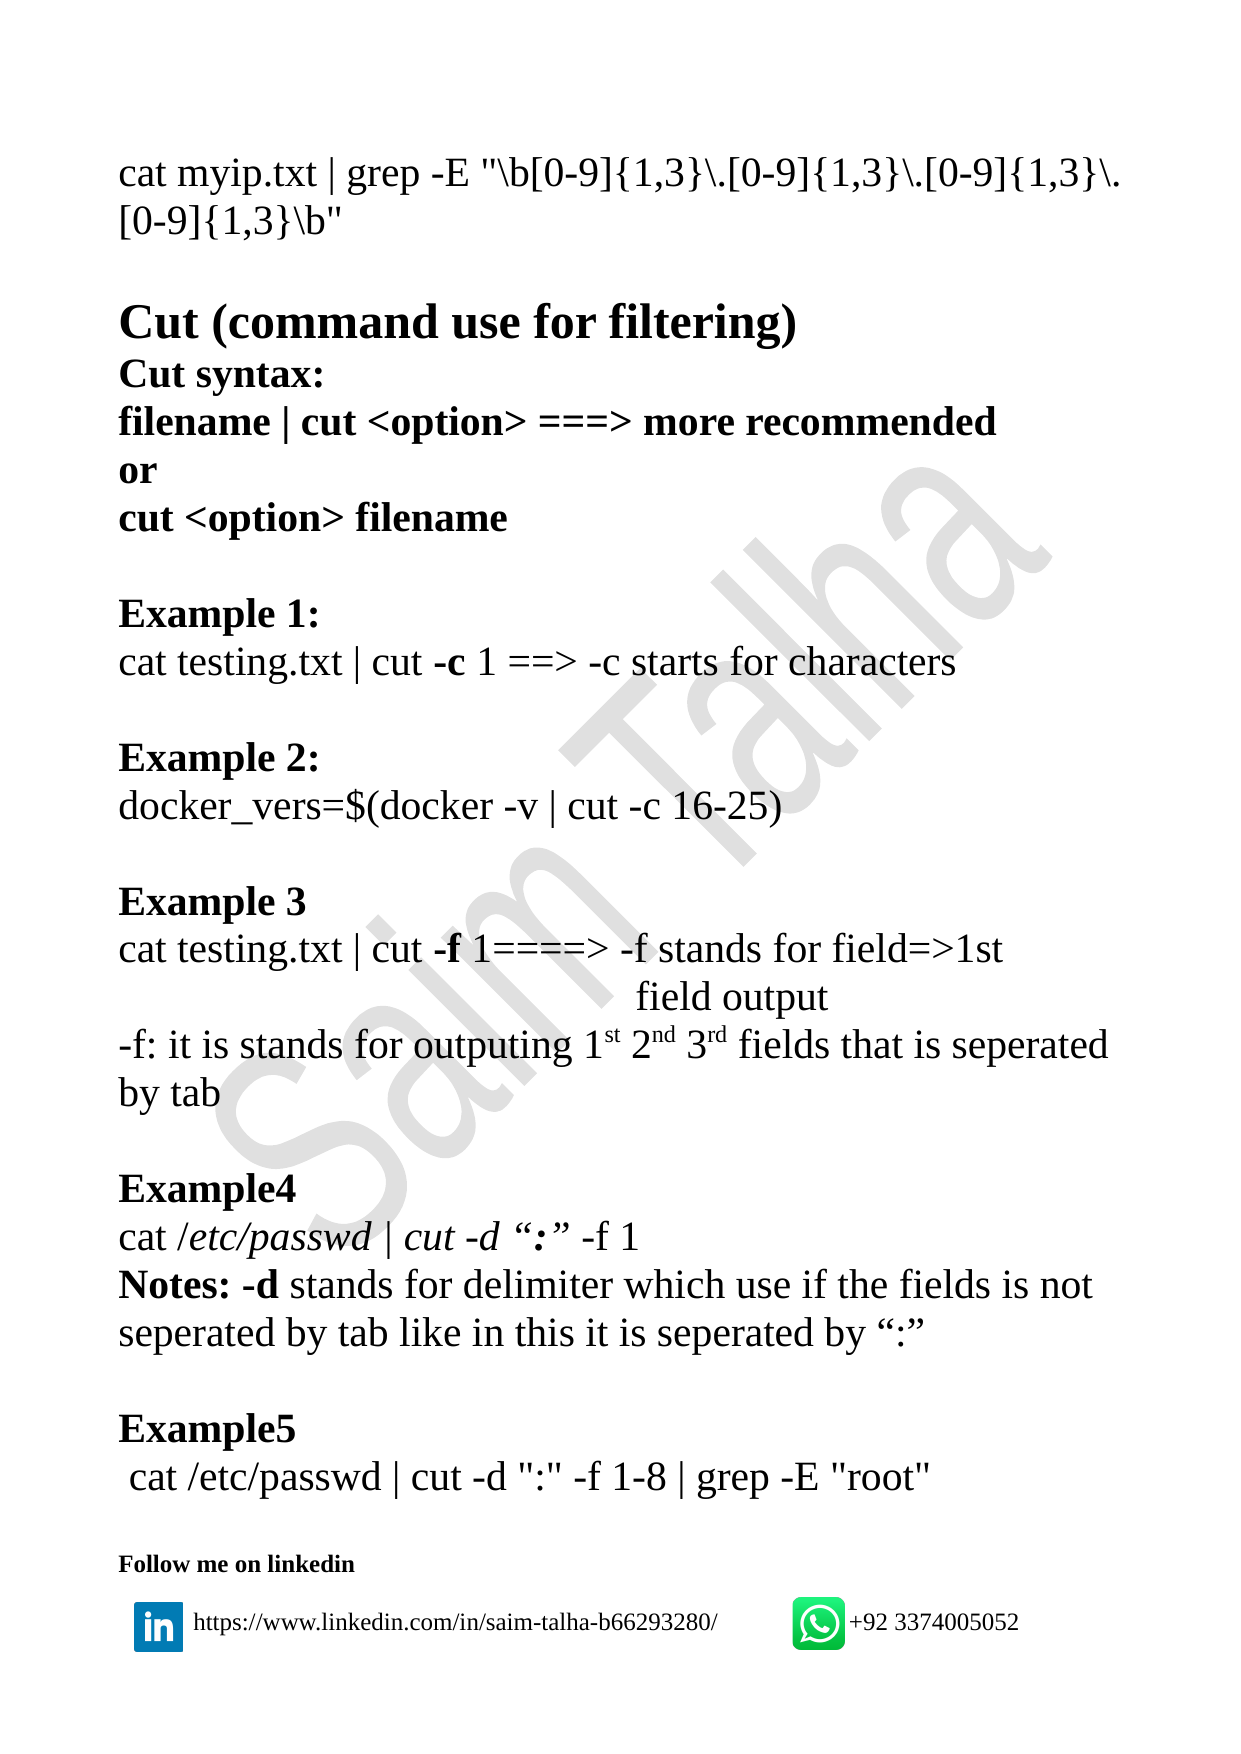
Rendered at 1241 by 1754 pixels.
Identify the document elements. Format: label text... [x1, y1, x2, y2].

text Example5 [118, 1403, 1122, 1451]
text cut <option> filename [118, 493, 894, 541]
text Example4 [118, 1163, 385, 1211]
text cat /etc/passwd | cut -d “:” -f 1 [118, 1211, 387, 1259]
text [905, 588, 1122, 636]
text Example 2: docker_vers=$(docker -v | cut -c 16-25) [753, 732, 806, 792]
text Example 2: docker_vers=$(docker -v | cut -c 16-25) [637, 732, 776, 828]
text cat testing.txt | cut -c 1 ==> -c starts for characters [791, 636, 875, 684]
text cat /etc/passwd | cut -d ":" -f 1-8 | grep -E "root" [118, 1451, 1122, 1499]
text [898, 493, 957, 541]
text [584, 876, 1122, 924]
text -f: it is stands for outputing 1st 2nd 3rd fields that is seperated by tab [408, 1064, 461, 1116]
text Cut (command use for filtering) [118, 291, 1122, 349]
text -f: it is stands for outputing 1st 2nd 3rd fields that is seperated by tab [417, 1020, 1122, 1116]
text [524, 876, 604, 924]
text -f: it is stands for outputing 1st 2nd 3rd fields that is seperated by tab [118, 1020, 415, 1116]
text cat testing.txt | cut -c 1 ==> -c starts for characters [118, 636, 810, 684]
text cat testing.txt | cut -f 1====> -f stands for field=>1st field output [118, 924, 522, 1020]
text filename | cut <option> ===> more recommended [118, 397, 1122, 445]
text cat testing.txt | cut -f 1====> -f stands for field=>1st field output [480, 924, 1122, 1020]
text Notes: -d stands for delimiter which use if the fields is not seperated by tab like in this it is seperated by “:” [118, 1259, 1122, 1355]
text [957, 525, 986, 541]
text [743, 588, 827, 636]
text Example 1: [118, 588, 762, 636]
text Example 3 [118, 876, 515, 924]
text [968, 493, 1122, 541]
picture [146, 1620, 151, 1641]
picture [792, 1597, 845, 1650]
text Cut syntax: [118, 349, 1122, 397]
text cat /etc/passwd | cut -d “:” -f 1 [390, 1211, 1122, 1259]
text [401, 1163, 1122, 1211]
text or [118, 445, 1122, 493]
text Example 2: docker_vers=$(docker -v | cut -c 16-25) [770, 732, 1122, 828]
picture [155, 1620, 173, 1641]
text cat myip.txt | grep -E "\b[0-9]{1,3}\.[0-9]{1,3}\.[0-9]{1,3}\.[0-9]{1,3}\b" [118, 148, 1122, 243]
text Example 2: docker_vers=$(docker -v | cut -c 16-25) [118, 732, 703, 828]
text cat testing.txt | cut -c 1 ==> -c starts for characters [856, 636, 1122, 684]
text [826, 588, 924, 636]
